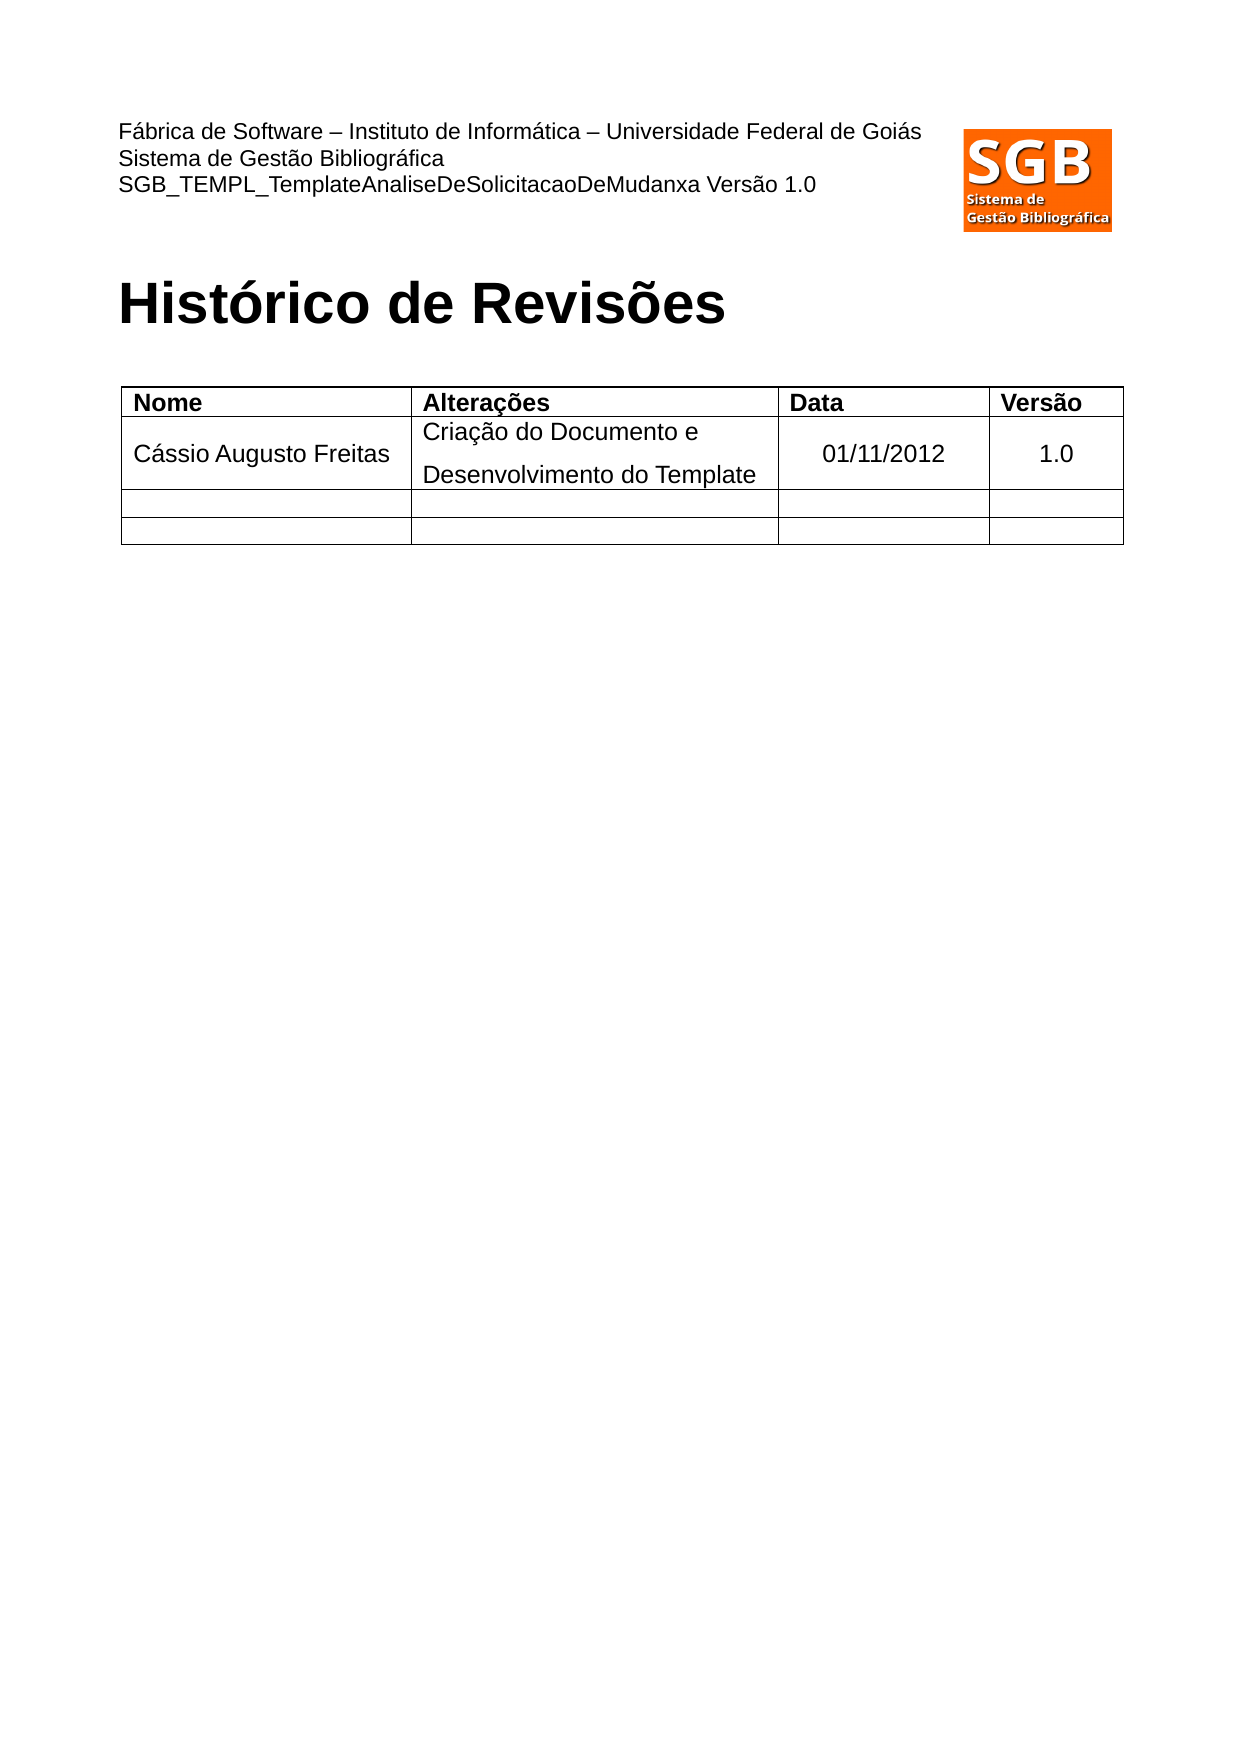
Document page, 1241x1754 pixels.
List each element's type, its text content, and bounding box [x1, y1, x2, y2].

table_cell [412, 490, 778, 517]
picture [963, 129, 1112, 232]
table_header Versão [990, 388, 1123, 416]
table_cell [412, 518, 778, 544]
table_cell [990, 518, 1123, 544]
table_cell [779, 518, 989, 544]
table_header Alterações [412, 388, 778, 416]
table_cell [990, 490, 1123, 517]
table_cell Criação do Documento e Desenvolvimento do Template [412, 417, 778, 489]
table_header Data [779, 388, 989, 416]
text Histórico de Revisões [118, 269, 1122, 336]
table_cell Cássio Augusto Freitas [122, 417, 411, 489]
table_cell [122, 490, 411, 517]
table_cell 01/11/2012 [779, 417, 989, 489]
table_cell [122, 518, 411, 544]
table_cell [779, 490, 989, 517]
table_header Nome [122, 388, 411, 416]
table_cell 1.0 [990, 417, 1123, 489]
